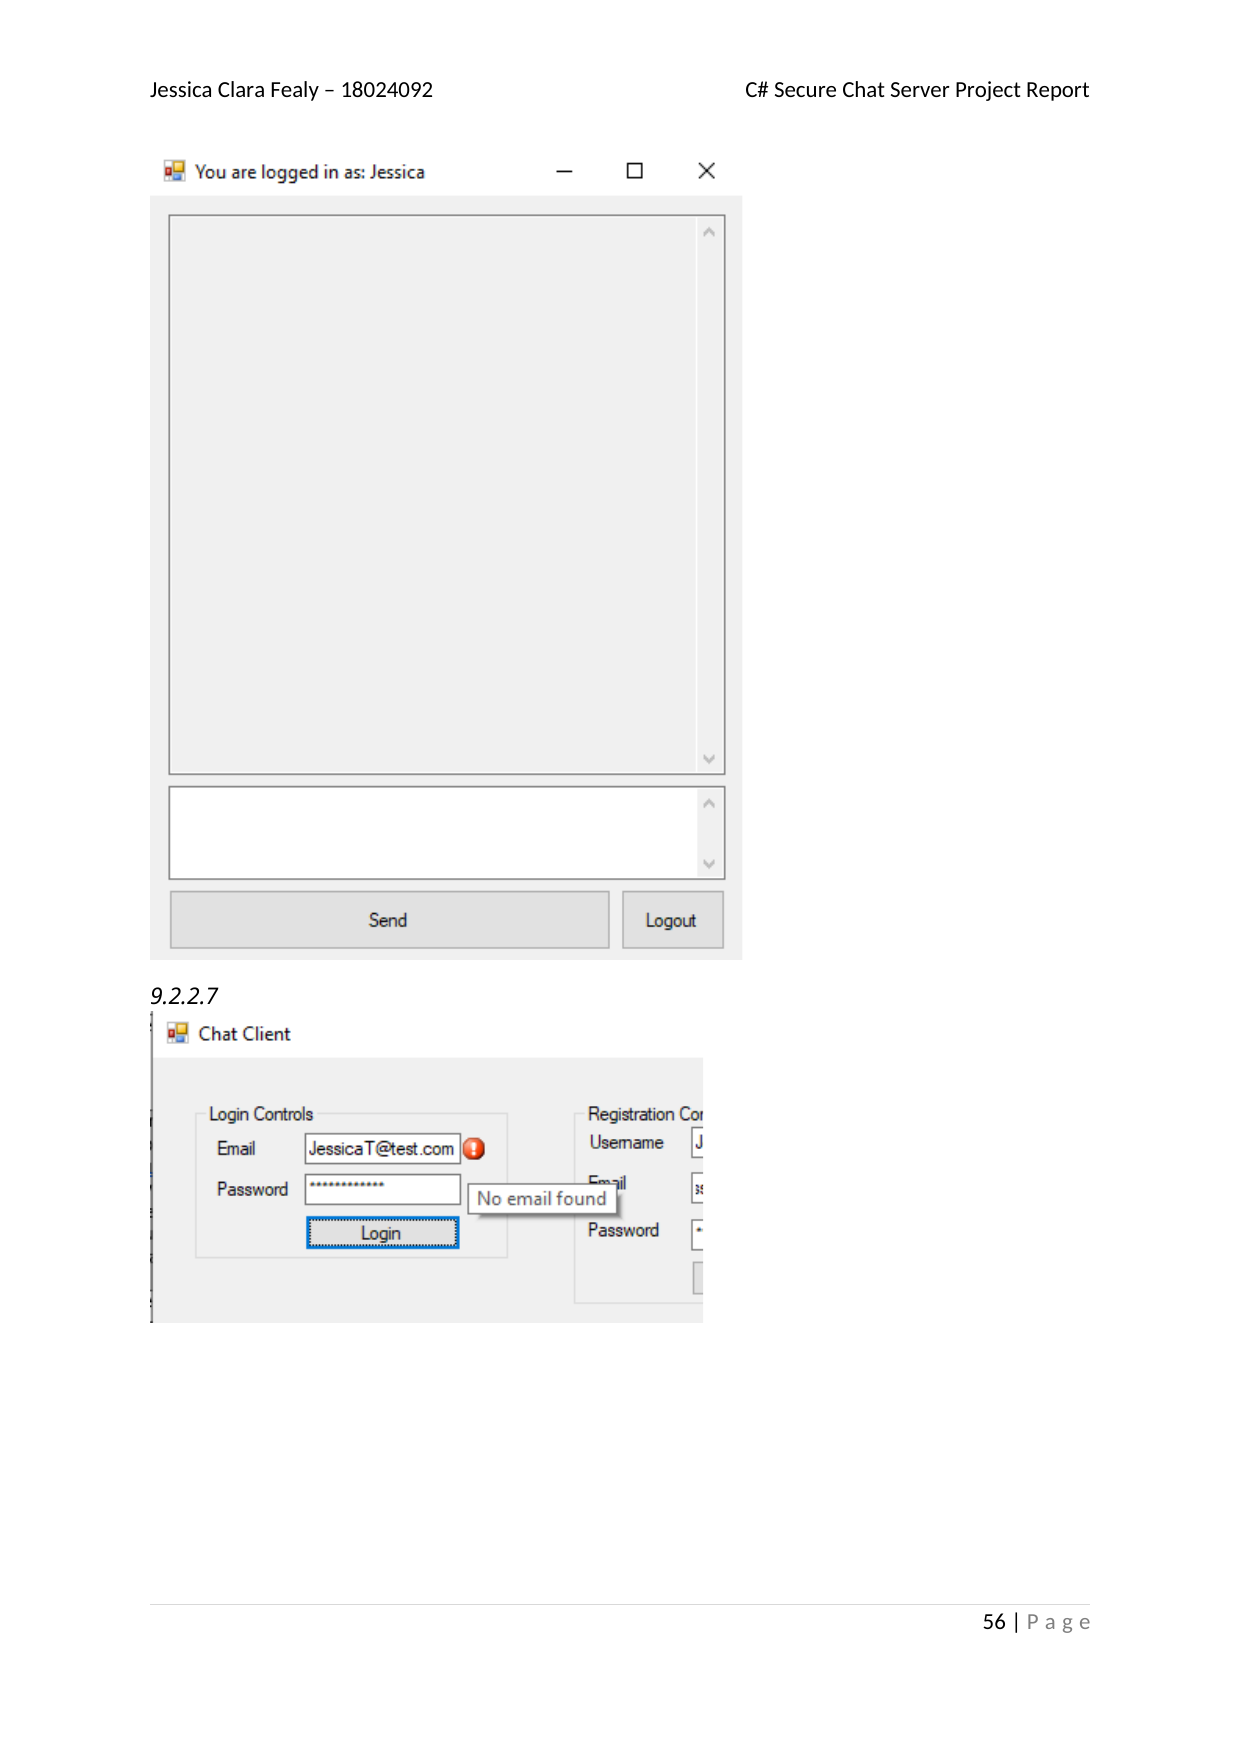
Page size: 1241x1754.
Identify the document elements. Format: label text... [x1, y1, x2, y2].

subtitle 9.2.2.7 [150, 980, 1090, 1012]
